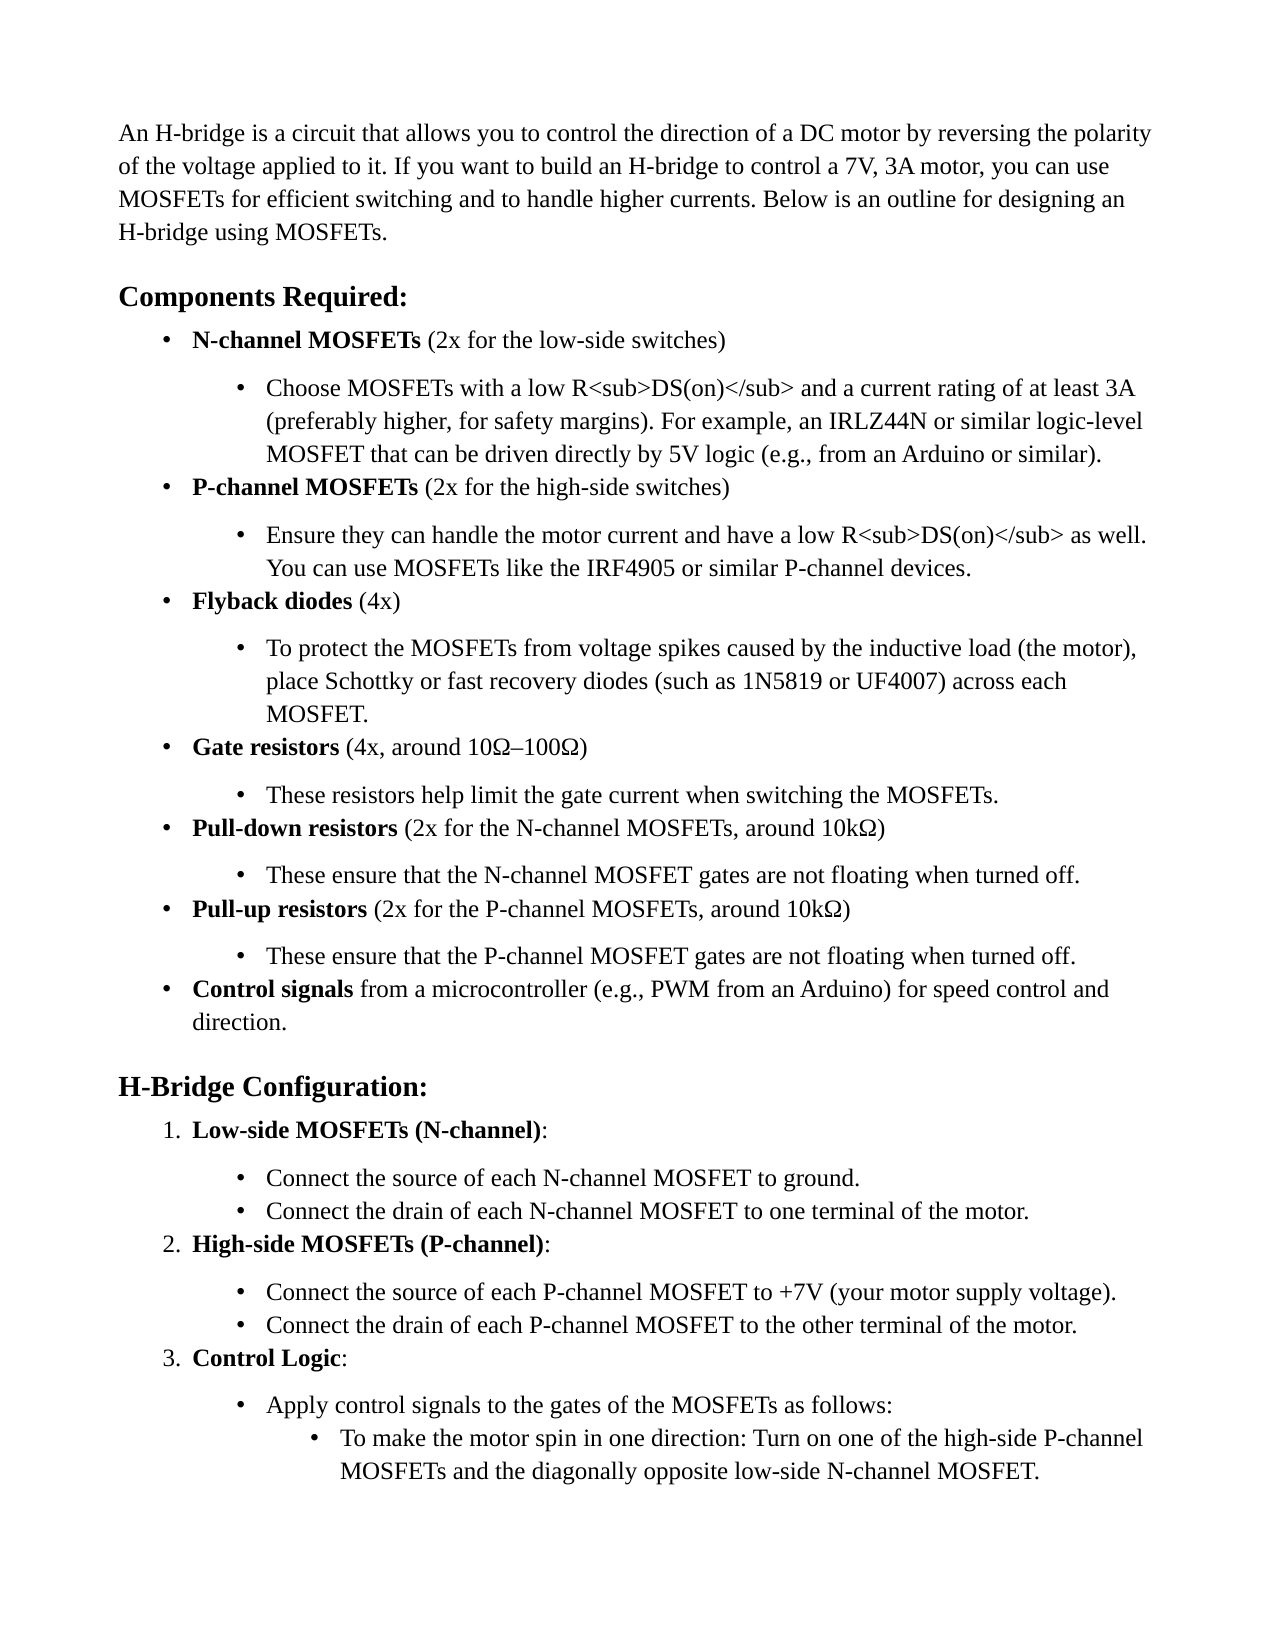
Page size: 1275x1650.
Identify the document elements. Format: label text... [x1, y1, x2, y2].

list Pull-down resistors (2x for the N-channel MOSFETs, around 10kΩ) [162, 813, 1157, 842]
list To protect the MOSFETs from voltage spikes caused by the inductive load (the motor), place Schottky or fast recovery diodes (such as 1N5819 or UF4007) across each MOSFET. [236, 633, 1157, 728]
list Ensure they can handle the motor current and have a low R<sub>DS(on)</sub> as well. You can use MOSFETs like the IRF4905 or similar P-channel devices. [236, 520, 1157, 581]
list These ensure that the P-channel MOSFET gates are not floating when turned off. [236, 941, 1157, 970]
list Apply control signals to the gates of the MOSFETs as follows: [236, 1390, 1157, 1419]
list Choose MOSFETs with a low R<sub>DS(on)</sub> and a current rating of at least 3A (preferably higher, for safety margins). For example, an IRLZ44N or similar logic-level MOSFET that can be driven directly by 5V logic (e.g., from an Arduino or similar). [236, 373, 1157, 468]
list P-channel MOSFETs (2x for the high-side switches) [162, 472, 1157, 501]
list Gate resistors (4x, around 10Ω–100Ω) [162, 732, 1157, 761]
list These resistors help limit the gate current when switching the MOSFETs. [236, 780, 1157, 809]
list High-side MOSFETs (P-channel): [162, 1229, 1157, 1258]
list Control signals from a microcontroller (e.g., PWM from an Arduino) for speed control and direction. [162, 974, 1157, 1036]
list These ensure that the N-channel MOSFET gates are not floating when turned off. [236, 861, 1157, 889]
list Connect the drain of each N-channel MOSFET to one terminal of the motor. [236, 1196, 1157, 1225]
list Connect the source of each P-channel MOSFET to +7V (your motor supply voltage). [236, 1277, 1157, 1306]
list Control Logic: [162, 1343, 1157, 1372]
list Connect the drain of each P-channel MOSFET to the other terminal of the motor. [236, 1310, 1157, 1338]
list Pull-up resistors (2x for the P-channel MOSFETs, around 10kΩ) [162, 894, 1157, 922]
list Low-side MOSFETs (N-channel): [162, 1116, 1157, 1144]
list Connect the source of each N-channel MOSFET to ground. [236, 1163, 1157, 1192]
subtitle Components Required: [118, 279, 1157, 313]
list N-channel MOSFETs (2x for the low-side switches) [162, 325, 1157, 354]
list Flyback diodes (4x) [162, 586, 1157, 614]
list To make the motor spin in one direction: Turn on one of the high-side P-channel MOSFETs and the diagonally opposite low-side N-channel MOSFET. [310, 1423, 1157, 1485]
subtitle H-Bridge Configuration: [118, 1069, 1157, 1103]
text An H-bridge is a circuit that allows you to control the direction of a DC motor by reversing the polarity of the voltage applied to it. If you want to build an H-bridge to control a 7V, 3A motor, you can use MOSFETs for efficient switching and to handle higher currents. Below is an outline for designing an H-bridge using MOSFETs. [118, 118, 1157, 246]
